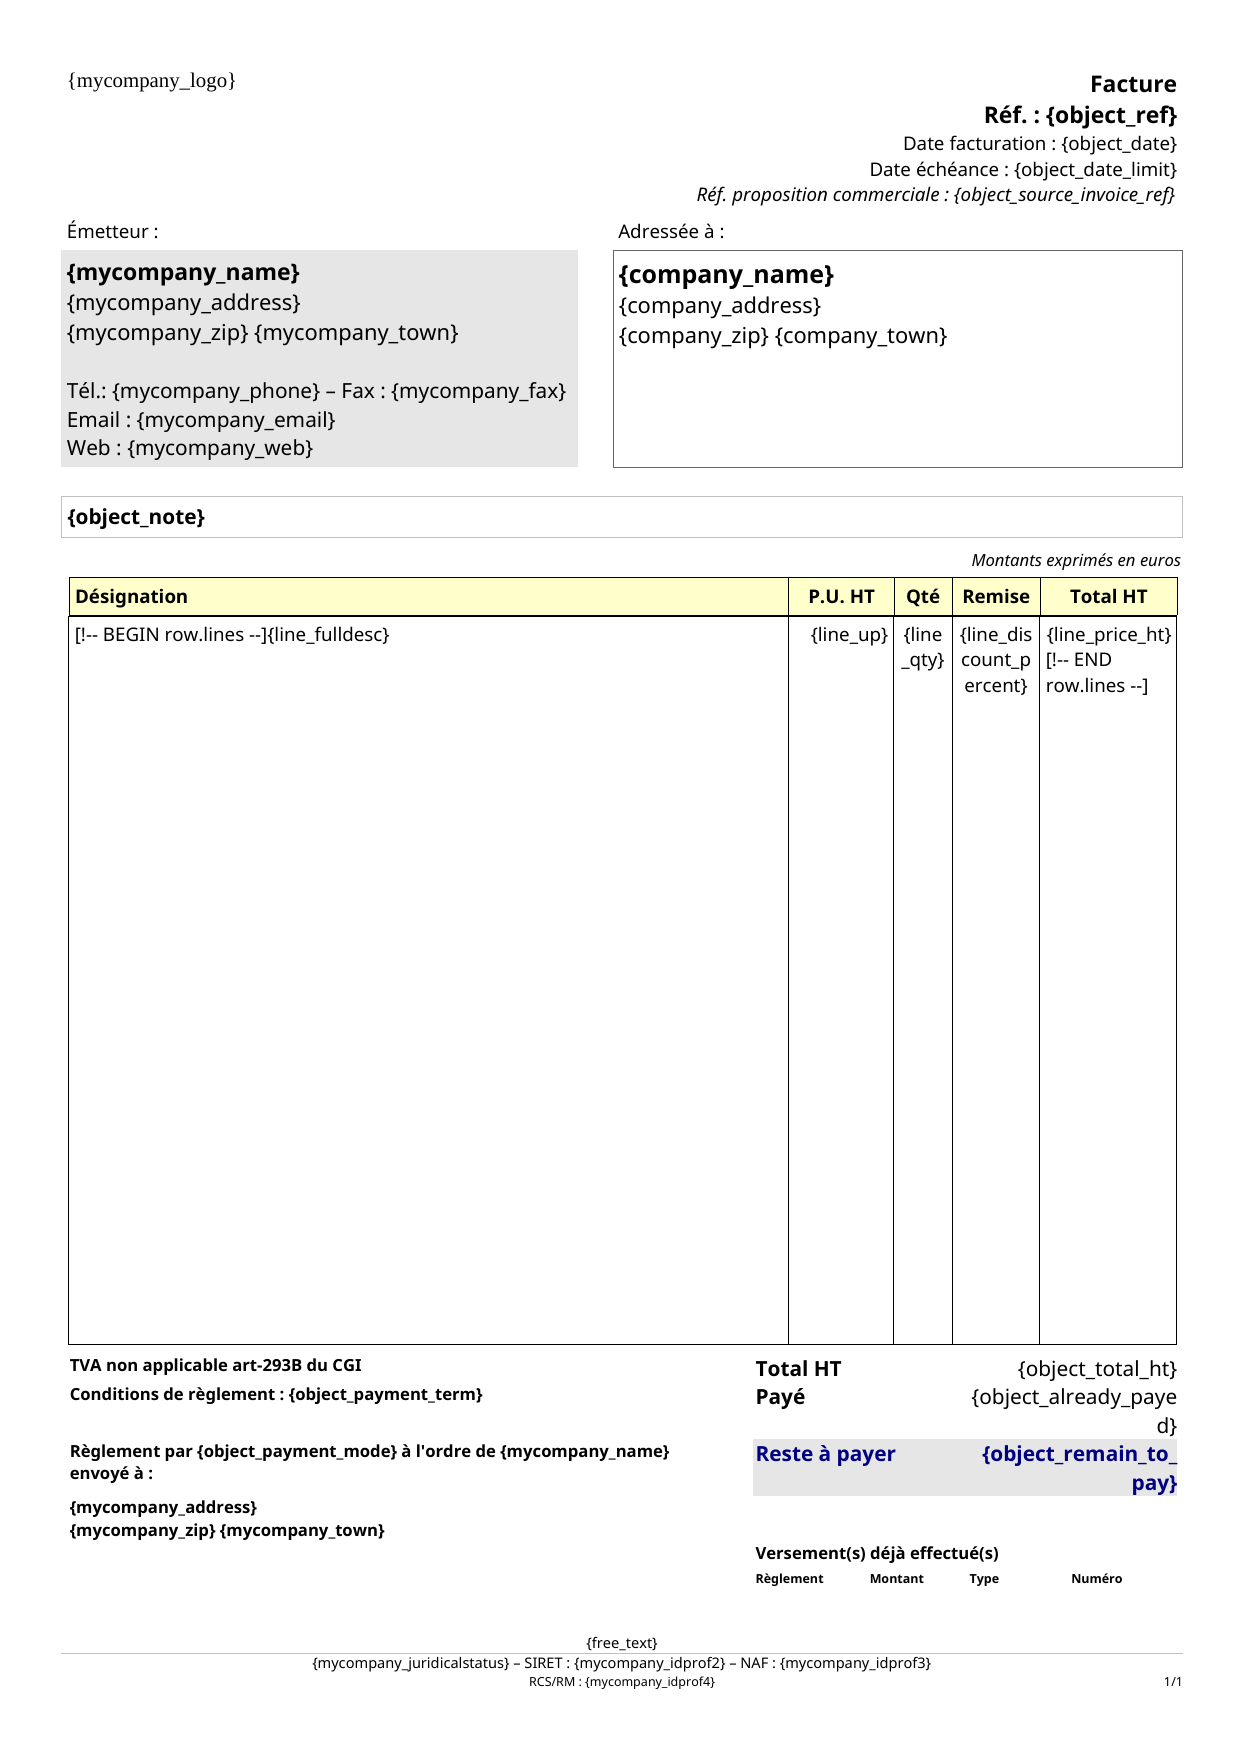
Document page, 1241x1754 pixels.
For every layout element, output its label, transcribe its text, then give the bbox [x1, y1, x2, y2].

table_header Remise [953, 578, 1040, 615]
table_cell Émetteur : [61, 213, 578, 250]
table_cell [894, 703, 952, 732]
table_header Qté [895, 578, 952, 615]
table_cell {line_qty} [894, 617, 952, 703]
table_cell [689, 1570, 752, 1598]
table_cell [1040, 703, 1176, 732]
table_cell Montant [867, 1570, 966, 1598]
table_header TVA non applicable art-293B du CGI [67, 1354, 688, 1382]
table_header [689, 1354, 752, 1382]
table_cell {object_already_payed} [966, 1382, 1177, 1439]
table_header {object_note} [62, 497, 1182, 537]
table_cell Conditions de règlement : {object_payment_term} [67, 1382, 688, 1439]
table_header P.U. HT [789, 578, 894, 615]
table_header [61, 572, 1183, 1348]
table_cell Versement(s) déjà effectué(s) [753, 1541, 1177, 1570]
table_cell [67, 1541, 688, 1570]
table_cell Payé [753, 1382, 966, 1439]
text {free_text} [61, 1633, 1183, 1653]
table_cell {line_discount_percent} [953, 617, 1039, 703]
table_cell Numéro [1068, 1570, 1177, 1598]
table_cell {company_name} {company_address} {company_zip} {company_town} [614, 251, 1182, 467]
table_cell {line_price_ht} [!-- END row.lines --] [1040, 617, 1176, 703]
table_cell Type [966, 1570, 1068, 1598]
table_cell Adressée à : [613, 213, 1183, 250]
table_cell [689, 1382, 752, 1439]
table_cell {mycompany_name} {mycompany_address} {mycompany_zip} {mycompany_town} Tél.: {mycompany_phone} – Fax : {mycompany_fax} Email : {mycompany_email} Web : {mycompany_web} [61, 250, 578, 467]
table_cell [753, 1496, 966, 1541]
table_cell {line_up} [789, 617, 893, 703]
table_cell Règlement [753, 1570, 867, 1598]
table_cell [67, 1598, 688, 1627]
text Montants exprimés en euros [61, 549, 1183, 572]
table_cell [67, 1570, 688, 1598]
text {mycompany_juridicalstatus} – SIRET : {mycompany_idprof2} – NAF : {mycompany_idprof3} [61, 1654, 1183, 1673]
table_cell {object_remain_to_pay} [966, 1439, 1177, 1496]
table_cell [953, 703, 1039, 732]
table_cell {mycompany_address} {mycompany_zip} {mycompany_town} [67, 1496, 688, 1541]
table_header {mycompany_logo} [61, 63, 578, 213]
table_header Désignation [70, 578, 788, 615]
table_cell [578, 250, 612, 467]
table_cell Règlement par {object_payment_mode} à l'ordre de {mycompany_name} envoyé à : [67, 1439, 688, 1496]
table_cell [689, 1439, 752, 1496]
table_cell [966, 1598, 1177, 1627]
table_cell [966, 1496, 1177, 1541]
table_header {object_total_ht} [966, 1354, 1177, 1382]
table_cell [689, 1598, 752, 1627]
table_cell [!-- BEGIN row.lines --]{line_fulldesc} [69, 617, 788, 703]
text RCS/RM : {mycompany_idprof4} 1/1 [61, 1673, 1183, 1690]
table_cell [689, 1541, 752, 1570]
table_cell [69, 703, 788, 732]
table_cell [578, 213, 612, 250]
table_cell [689, 1496, 752, 1541]
table_header Facture Réf. : {object_ref} Date facturation : {object_date} Date échéance : {object_date_limit} Réf. proposition commerciale : {object_source_invoice_ref} [613, 63, 1183, 213]
table_cell [61, 1348, 1183, 1633]
table_cell [753, 1598, 966, 1627]
table_header Total HT [1041, 578, 1177, 615]
table_cell [789, 703, 893, 732]
table_cell Reste à payer [753, 1439, 966, 1496]
table_header [578, 63, 612, 213]
table_header Total HT [753, 1354, 966, 1382]
